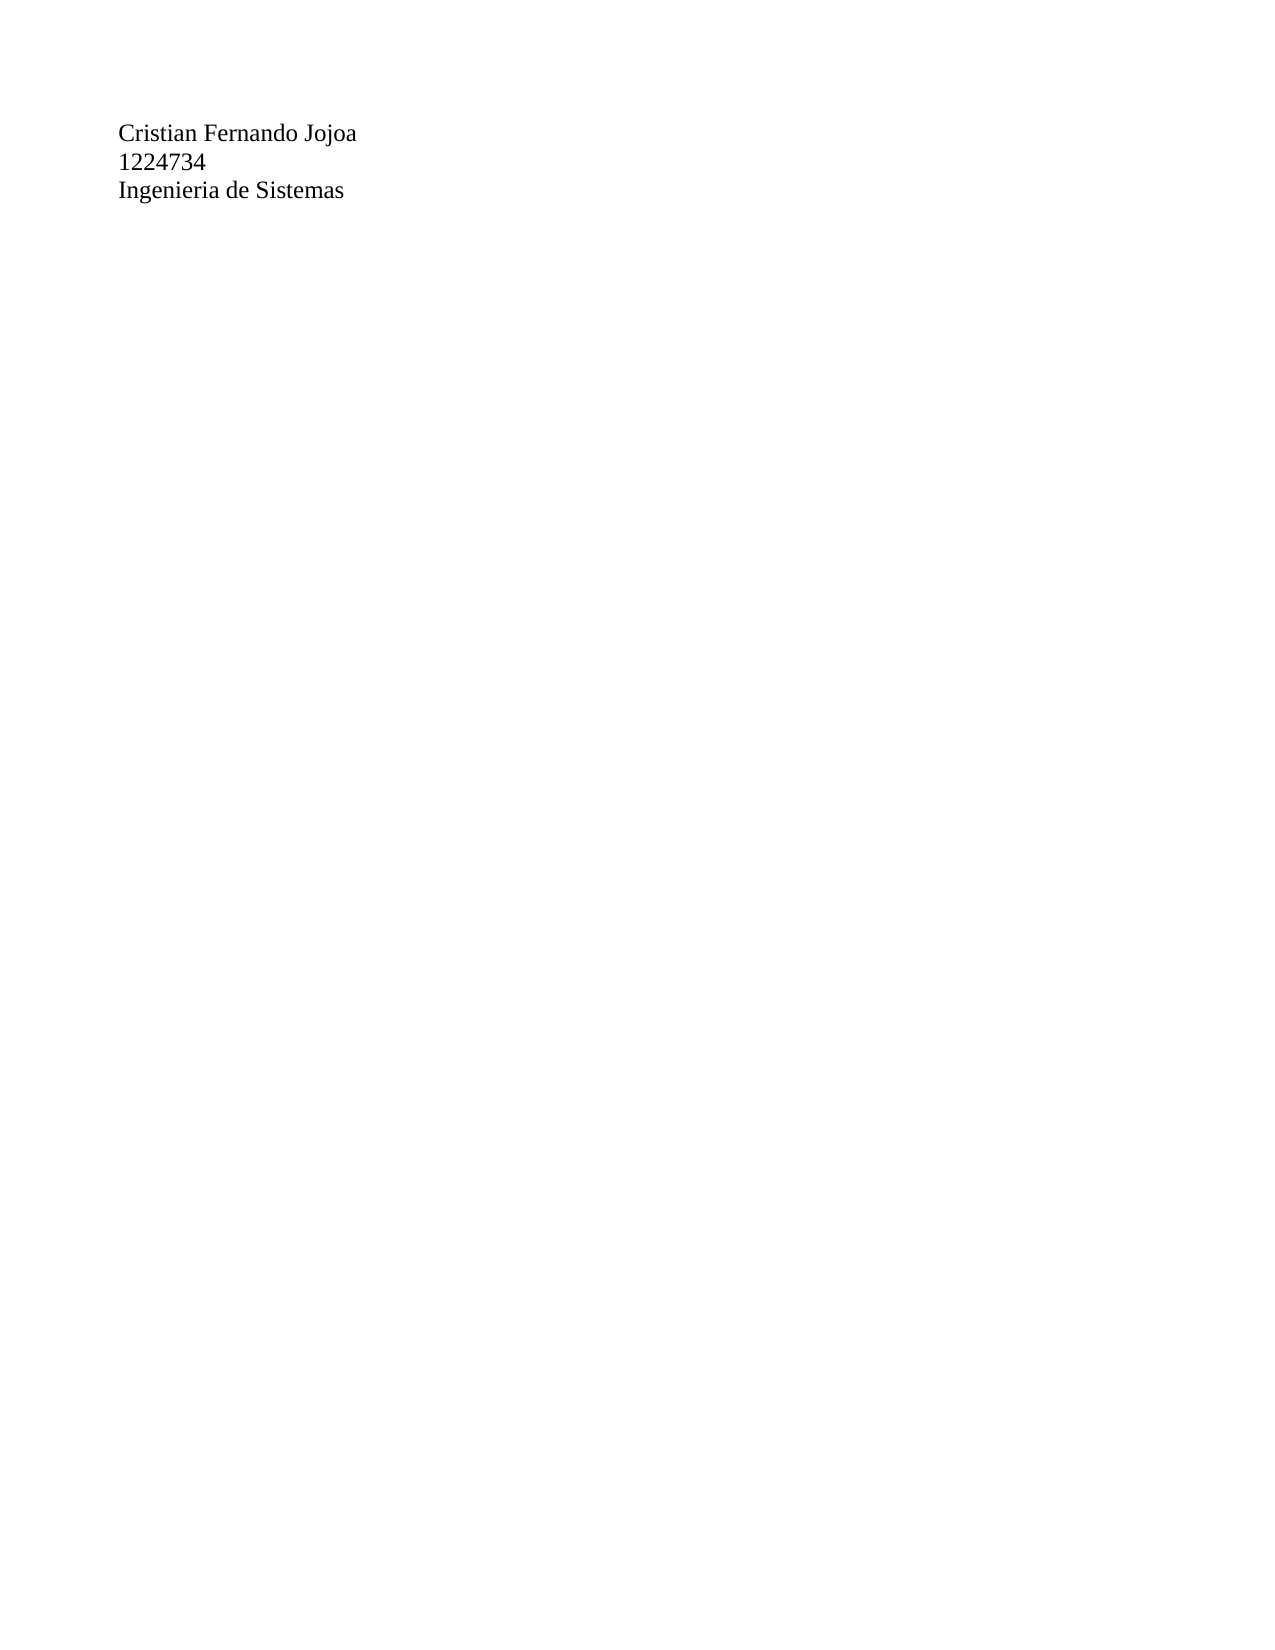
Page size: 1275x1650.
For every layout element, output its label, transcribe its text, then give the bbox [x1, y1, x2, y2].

text 1224734 [118, 147, 1157, 176]
text Ingenieria de Sistemas [118, 176, 1157, 204]
text Cristian Fernando Jojoa [118, 118, 1157, 147]
